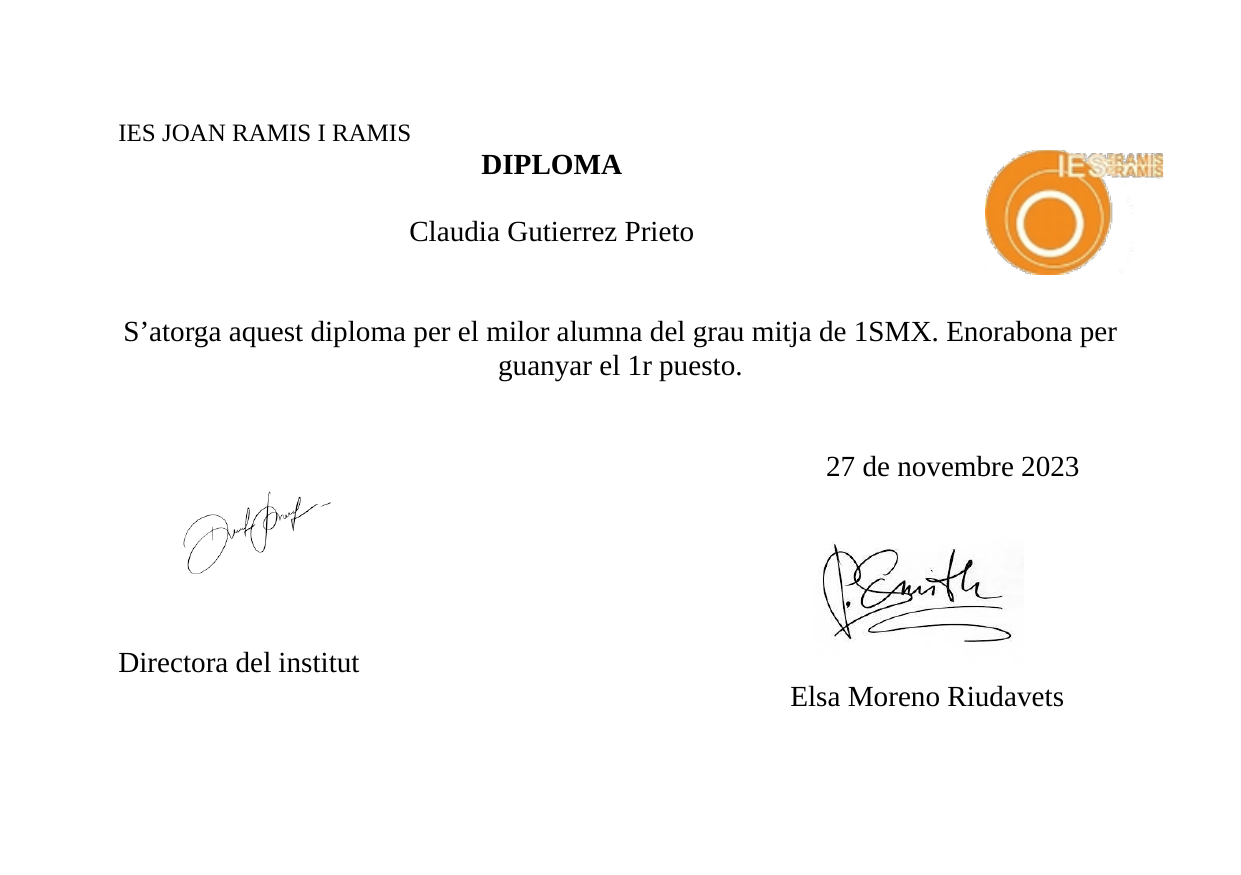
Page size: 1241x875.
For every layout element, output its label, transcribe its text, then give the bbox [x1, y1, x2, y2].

text Elsa Moreno Riudavets [118, 679, 1122, 712]
text S’atorga aquest diploma per el milor alumna del grau mitja de 1SMX. Enorabona per guanyar el 1r puesto. [118, 314, 1122, 382]
text Claudia Gutierrez Prieto [118, 214, 985, 247]
text IES JOAN RAMIS I RAMIS [118, 118, 1122, 147]
picture [985, 150, 1164, 275]
text Directora del institut [118, 645, 1122, 679]
picture [806, 522, 1024, 665]
text DIPLOMA [118, 147, 1122, 180]
picture [160, 462, 341, 604]
text 27 de novembre 2023 [118, 449, 1122, 482]
